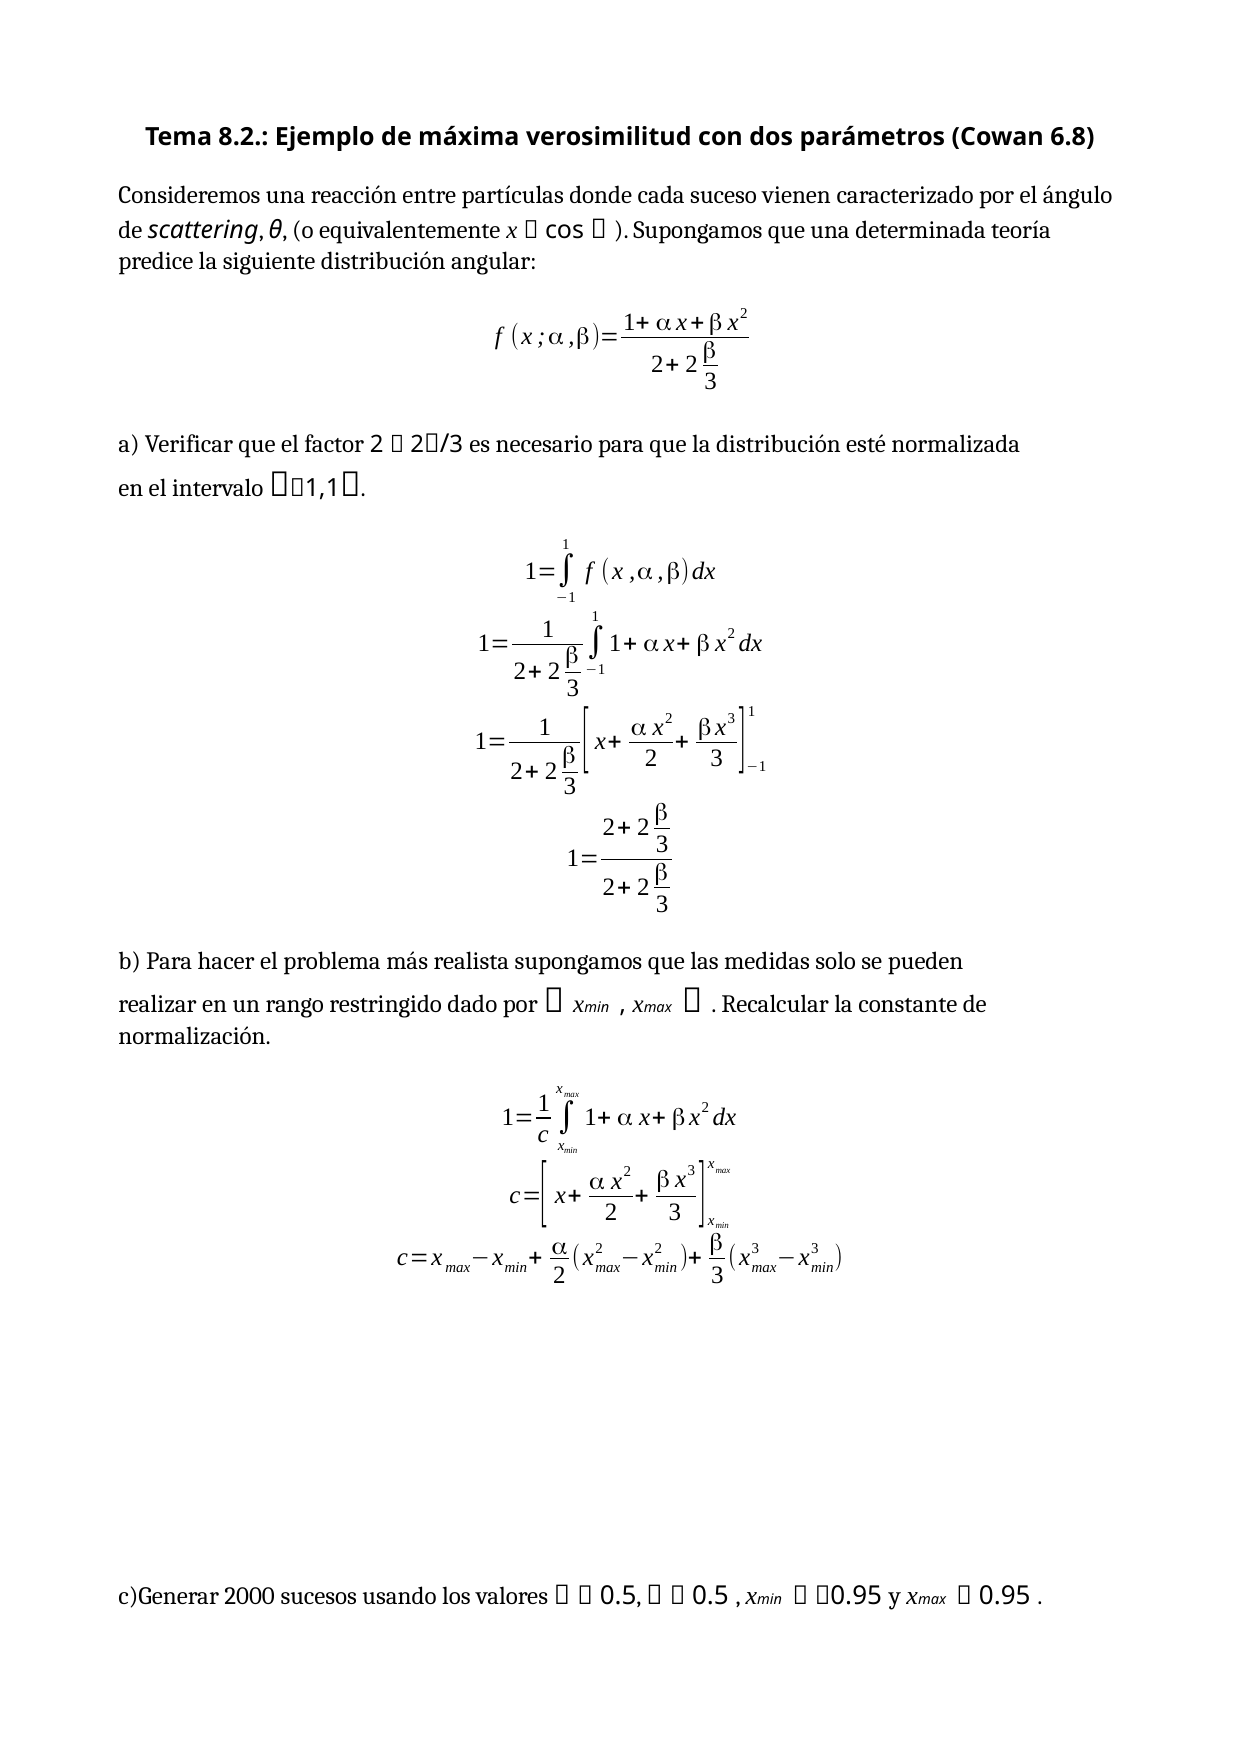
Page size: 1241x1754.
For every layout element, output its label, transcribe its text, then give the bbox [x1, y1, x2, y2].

text en el intervalo 1,1. [118, 460, 1122, 507]
text Tema 8.2.: Ejemplo de máxima verosimilitud con dos parámetros (Cowan 6.8) [118, 118, 1122, 152]
text realizar en un rango restringido dado por  xmin , xmax  . Recalcular la constante de [118, 975, 1122, 1022]
text c)Generar 2000 sucesos usando los valores   0.5,   0.5 , xmin  0.95 y xmax  0.95 . [118, 1576, 1122, 1612]
text b) Para hacer el problema más realista supongamos que las medidas solo se pueden [118, 947, 1122, 975]
text Consideremos una reacción entre partículas donde cada suceso vienen caracterizado por el ángulo de scattering, θ, (o equivalentemente x  cos  ). Supongamos que una determinada teoría predice la siguiente distribución angular: [118, 181, 1122, 275]
text a) Verificar que el factor 2  2/3 es necesario para que la distribución esté normalizada [118, 424, 1122, 460]
text normalización. [118, 1022, 1122, 1051]
